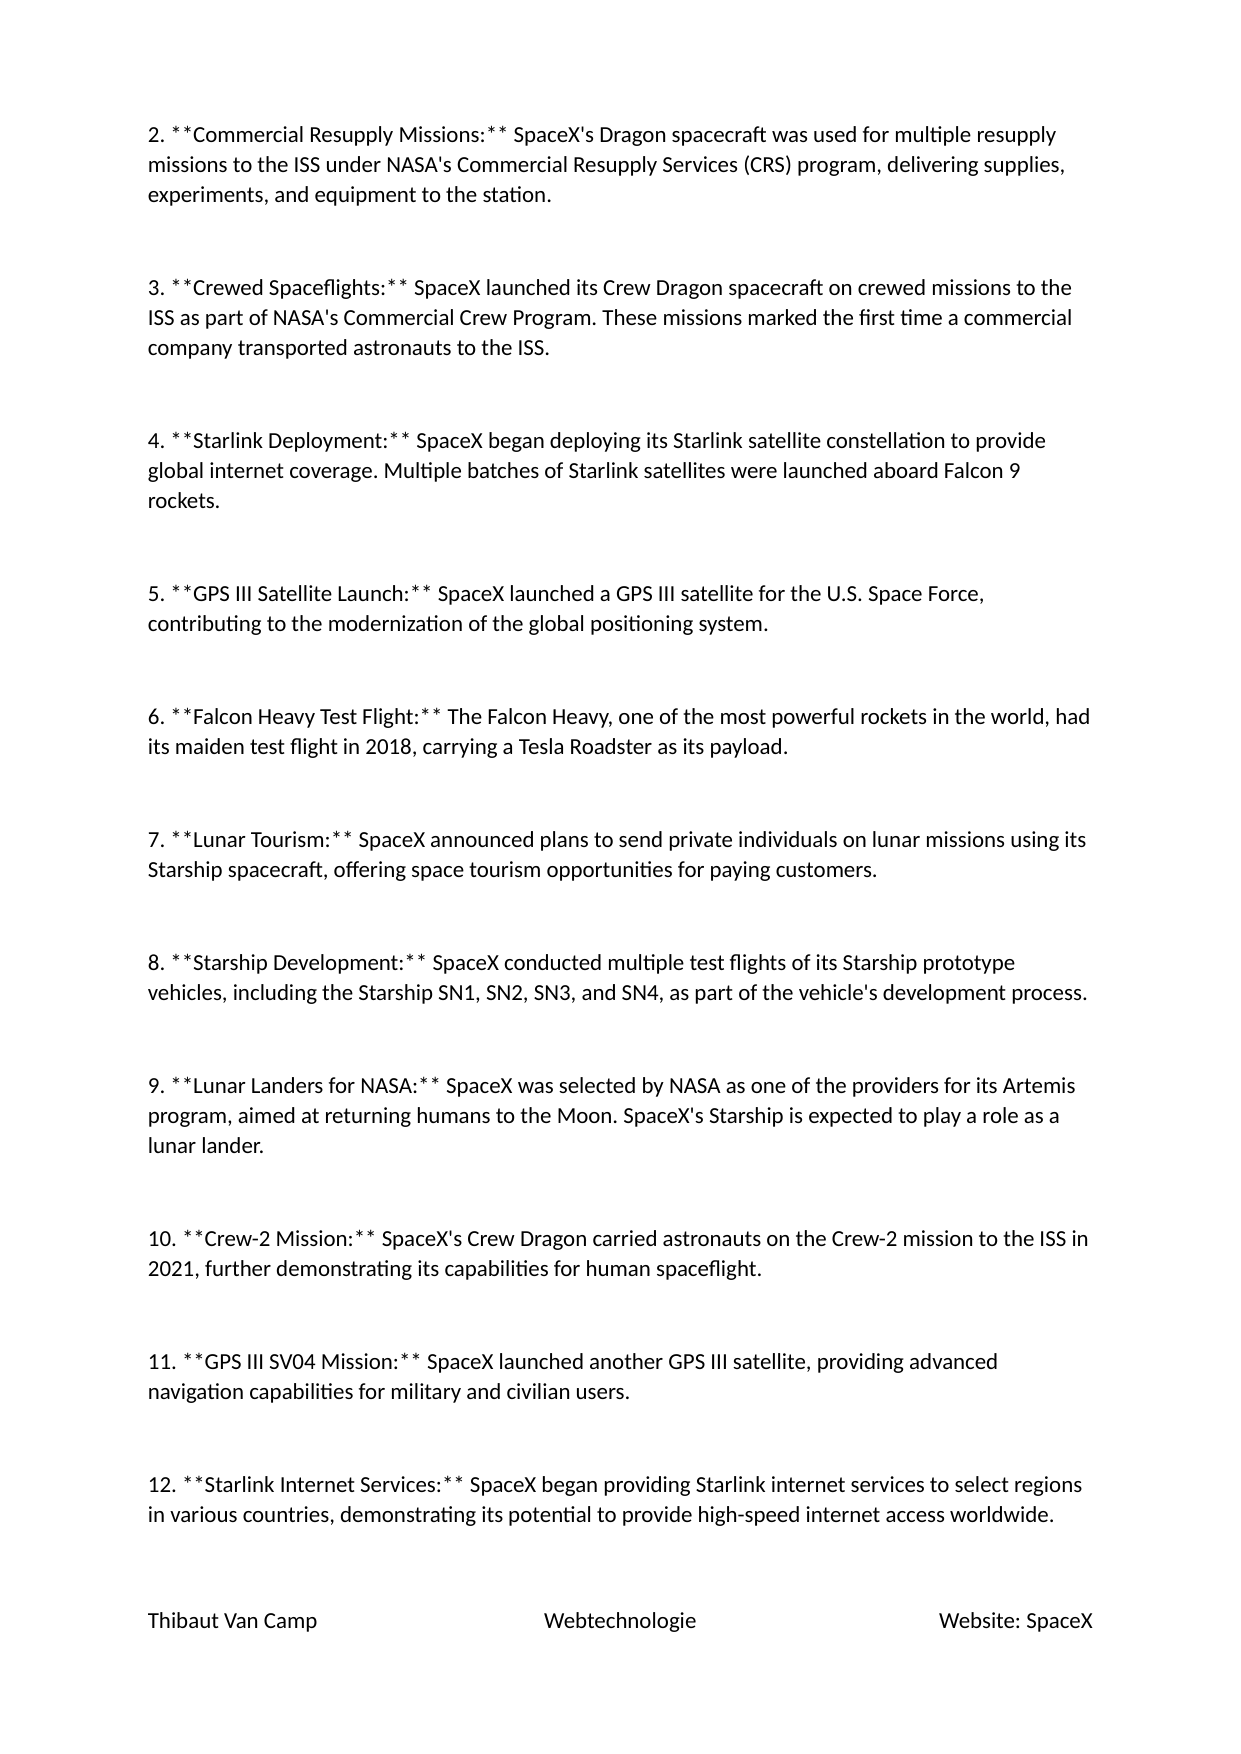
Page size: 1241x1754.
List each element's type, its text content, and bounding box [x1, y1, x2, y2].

text 5. **GPS III Satellite Launch:** SpaceX launched a GPS III satellite for the U.S. Space Force, contributing to the modernization of the global positioning system. [148, 579, 1093, 637]
text 10. **Crew-2 Mission:** SpaceX's Crew Dragon carried astronauts on the Crew-2 mission to the ISS in 2021, further demonstrating its capabilities for human spaceflight. [148, 1224, 1093, 1282]
text 2. **Commercial Resupply Missions:** SpaceX's Dragon spacecraft was used for multiple resupply missions to the ISS under NASA's Commercial Resupply Services (CRS) program, delivering supplies, experiments, and equipment to the station. [148, 120, 1093, 208]
text 6. **Falcon Heavy Test Flight:** The Falcon Heavy, one of the most powerful rockets in the world, had its maiden test flight in 2018, carrying a Tesla Roadster as its payload. [148, 702, 1093, 760]
text 12. **Starlink Internet Services:** SpaceX began providing Starlink internet services to select regions in various countries, demonstrating its potential to provide high-speed internet access worldwide. [148, 1470, 1093, 1528]
text 9. **Lunar Landers for NASA:** SpaceX was selected by NASA as one of the providers for its Artemis program, aimed at returning humans to the Moon. SpaceX's Starship is expected to play a role as a lunar lander. [148, 1071, 1093, 1159]
text 7. **Lunar Tourism:** SpaceX announced plans to send private individuals on lunar missions using its Starship spacecraft, offering space tourism opportunities for paying customers. [148, 825, 1093, 883]
text 11. **GPS III SV04 Mission:** SpaceX launched another GPS III satellite, providing advanced navigation capabilities for military and civilian users. [148, 1347, 1093, 1405]
text 4. **Starlink Deployment:** SpaceX began deploying its Starlink satellite constellation to provide global internet coverage. Multiple batches of Starlink satellites were launched aboard Falcon 9 rockets. [148, 426, 1093, 514]
text 3. **Crewed Spaceflights:** SpaceX launched its Crew Dragon spacecraft on crewed missions to the ISS as part of NASA's Commercial Crew Program. These missions marked the first time a commercial company transported astronauts to the ISS. [148, 273, 1093, 361]
text 8. **Starship Development:** SpaceX conducted multiple test flights of its Starship prototype vehicles, including the Starship SN1, SN2, SN3, and SN4, as part of the vehicle's development process. [148, 948, 1093, 1006]
